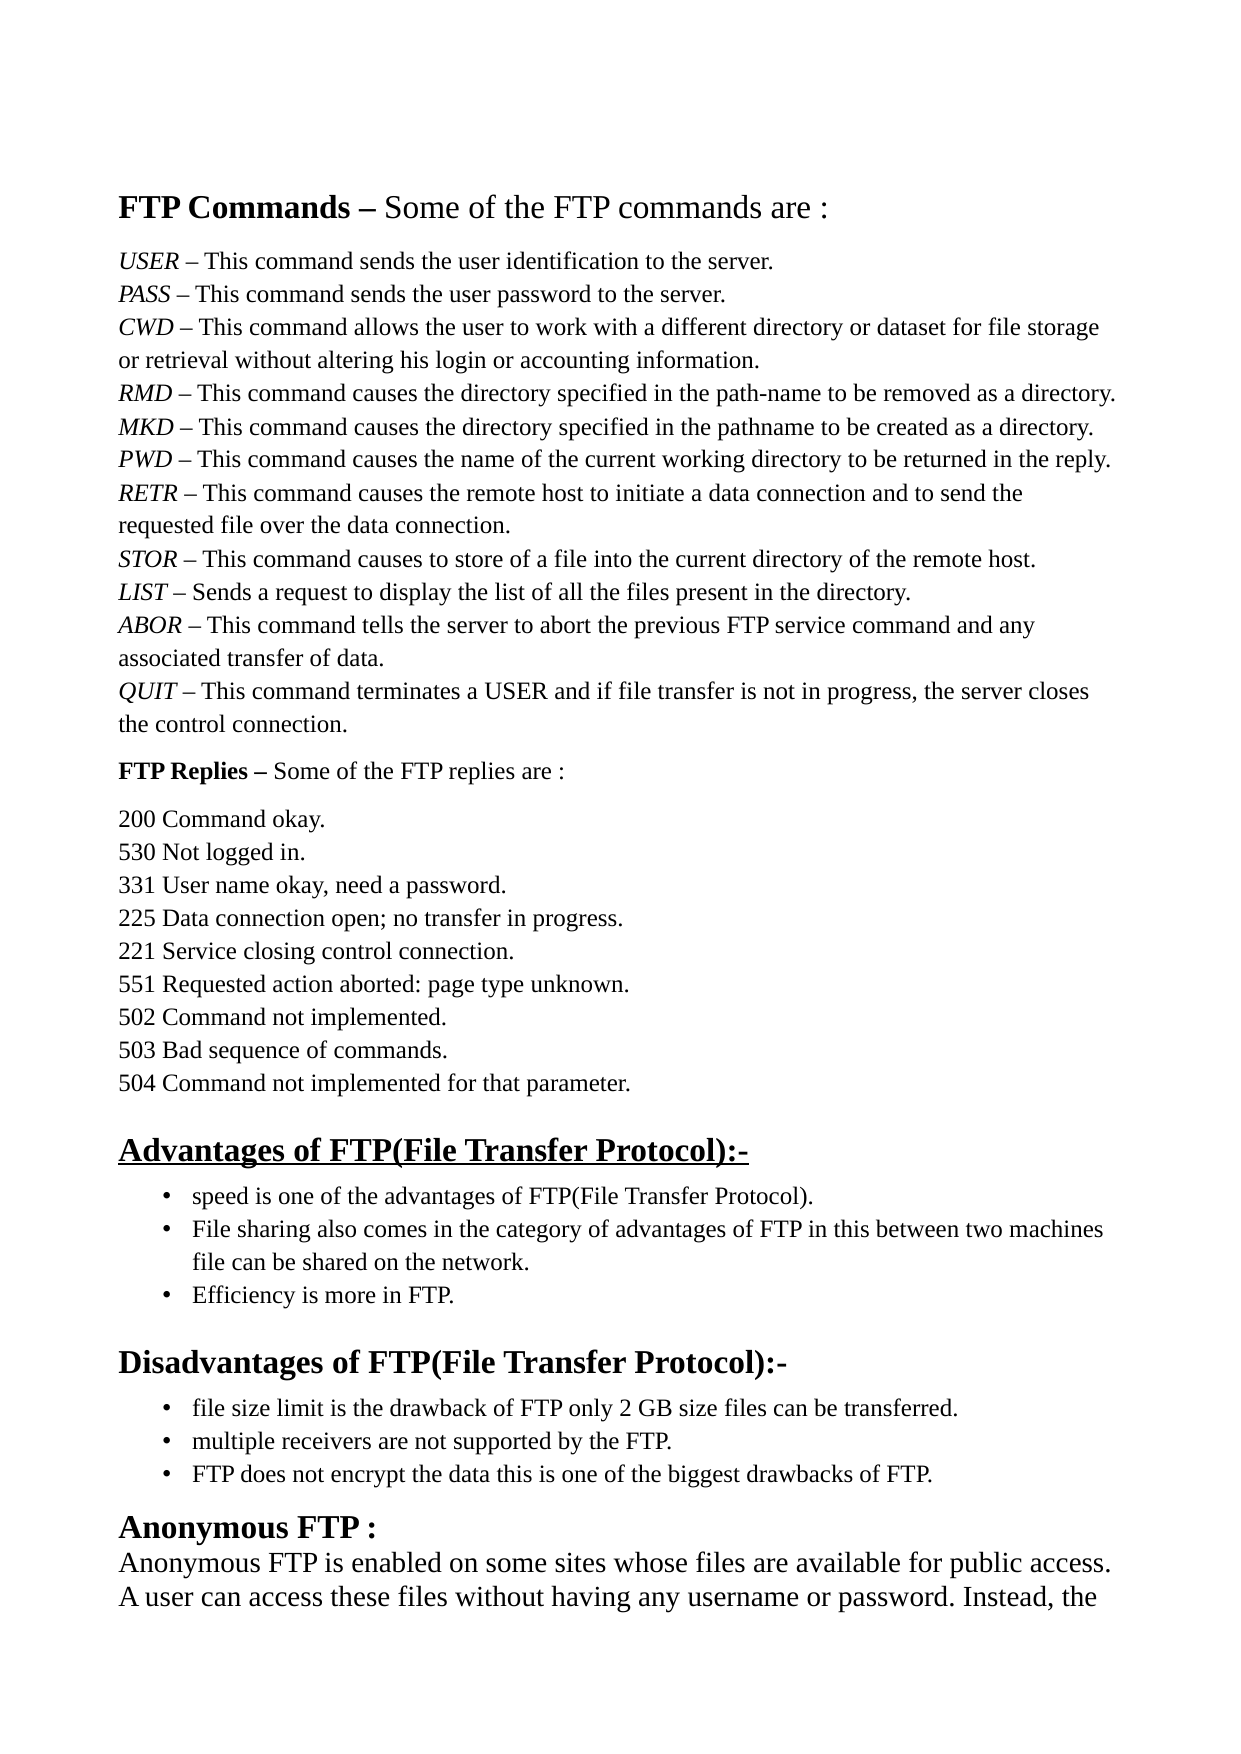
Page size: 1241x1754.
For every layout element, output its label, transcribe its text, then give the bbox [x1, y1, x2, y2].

text FTP Commands – Some of the FTP commands are : [118, 188, 1122, 226]
list FTP does not encrypt the data this is one of the biggest drawbacks of FTP. [162, 1459, 1122, 1488]
list multiple receivers are not supported by the FTP. [162, 1426, 1122, 1455]
text FTP Replies – Some of the FTP replies are : [118, 756, 1122, 785]
subtitle Disadvantages of FTP(File Transfer Protocol):- [118, 1342, 1122, 1381]
list File sharing also comes in the category of advantages of FTP in this between two machines file can be shared on the network. [162, 1214, 1122, 1276]
list Efficiency is more in FTP. [162, 1280, 1122, 1309]
text 200 Command okay. 530 Not logged in. 331 User name okay, need a password. 225 Data connection open; no transfer in progress. 221 Service closing control connection. 551 Requested action aborted: page type unknown. 502 Command not implemented. 503 Bad sequence of commands. 504 Command not implemented for that parameter. [118, 804, 1122, 1097]
subtitle Advantages of FTP(File Transfer Protocol):- [118, 1130, 1122, 1169]
list speed is one of the advantages of FTP(File Transfer Protocol). [162, 1181, 1122, 1210]
text Anonymous FTP : Anonymous FTP is enabled on some sites whose files are available for public access. A user can access these files without having any username or password. Instead, the [118, 1507, 1122, 1612]
text USER – This command sends the user identification to the server. PASS – This command sends the user password to the server. CWD – This command allows the user to work with a different directory or dataset for file storage or retrieval without altering his login or accounting information. RMD – This command causes the directory specified in the path-name to be removed as a directory. MKD – This command causes the directory specified in the pathname to be created as a directory. PWD – This command causes the name of the current working directory to be returned in the reply. RETR – This command causes the remote host to initiate a data connection and to send the requested file over the data connection. STOR – This command causes to store of a file into the current directory of the remote host. LIST – Sends a request to display the list of all the files present in the directory. ABOR – This command tells the server to abort the previous FTP service command and any associated transfer of data. QUIT – This command terminates a USER and if file transfer is not in progress, the server closes the control connection. [118, 246, 1122, 737]
list file size limit is the drawback of FTP only 2 GB size files can be transferred. [162, 1393, 1122, 1422]
